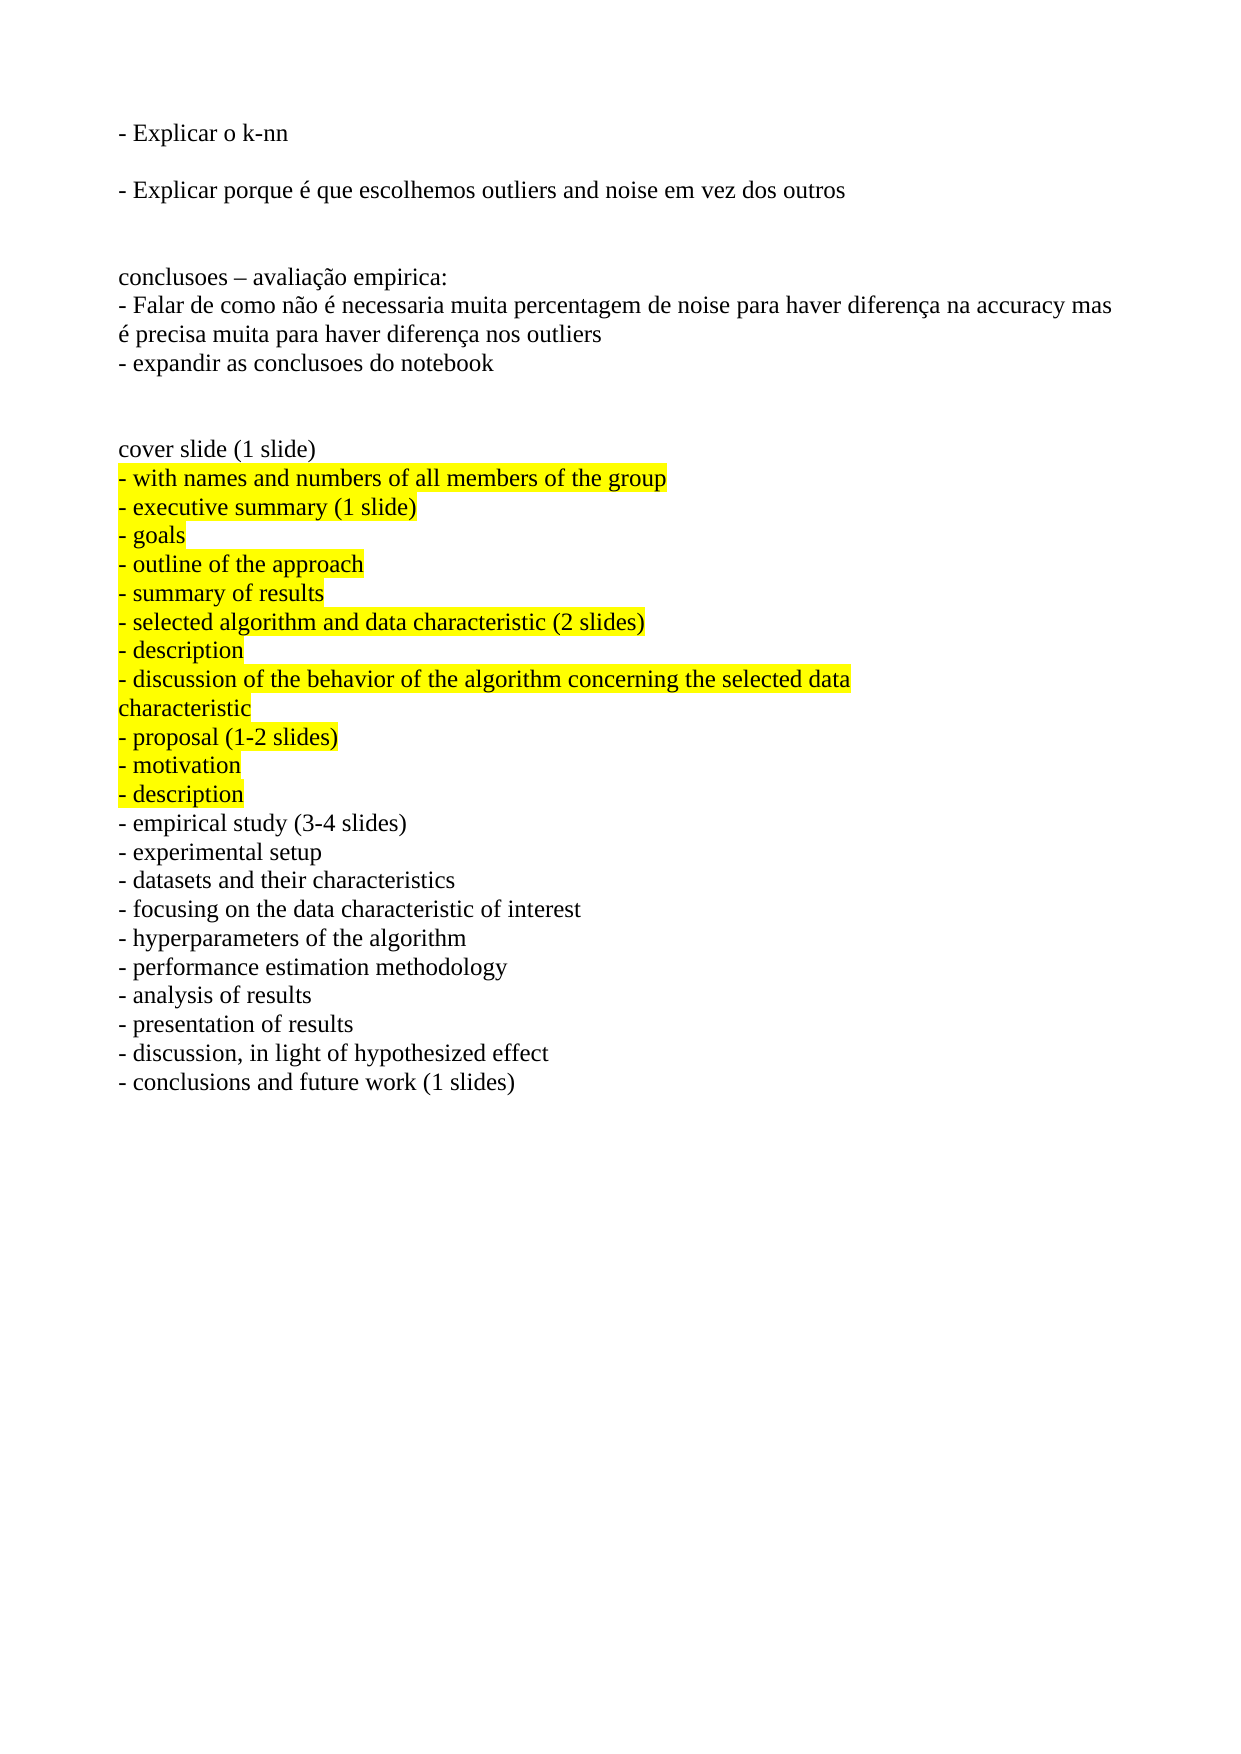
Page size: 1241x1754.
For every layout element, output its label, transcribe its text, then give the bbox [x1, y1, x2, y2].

text - hyperparameters of the algorithm [118, 923, 1122, 952]
text - description [118, 779, 1122, 808]
text - conclusions and future work (1 slides) [118, 1067, 1122, 1096]
text - summary of results [118, 578, 1122, 607]
text - discussion, in light of hypothesized effect [118, 1038, 1122, 1067]
text - datasets and their characteristics [118, 866, 1122, 894]
text - presentation of results [118, 1009, 1122, 1038]
text - performance estimation methodology [118, 952, 1122, 981]
text - focusing on the data characteristic of interest [118, 894, 1122, 923]
text - Falar de como não é necessaria muita percentagem de noise para haver diferença na accuracy mas é precisa muita para haver diferença nos outliers [118, 291, 1122, 348]
text - expandir as conclusoes do notebook [118, 348, 1122, 377]
text conclusoes – avaliação empirica: [118, 262, 1122, 291]
text - description [118, 636, 1122, 664]
text - outline of the approach [118, 549, 1122, 578]
text - motivation [118, 751, 1122, 779]
text - discussion of the behavior of the algorithm concerning the selected data [118, 664, 1122, 693]
text - goals [118, 521, 1122, 549]
text - experimental setup [118, 837, 1122, 866]
text - proposal (1-2 slides) [118, 722, 1122, 751]
text characteristic [118, 693, 1122, 722]
text - selected algorithm and data characteristic (2 slides) [118, 607, 1122, 636]
text - executive summary (1 slide) [118, 492, 1122, 521]
text - empirical study (3-4 slides) [118, 808, 1122, 837]
text - Explicar o k-nn [118, 118, 1122, 147]
text - analysis of results [118, 981, 1122, 1009]
text cover slide (1 slide) [118, 434, 1122, 463]
text - Explicar porque é que escolhemos outliers and noise em vez dos outros [118, 176, 1122, 204]
text - with names and numbers of all members of the group [118, 463, 1122, 492]
